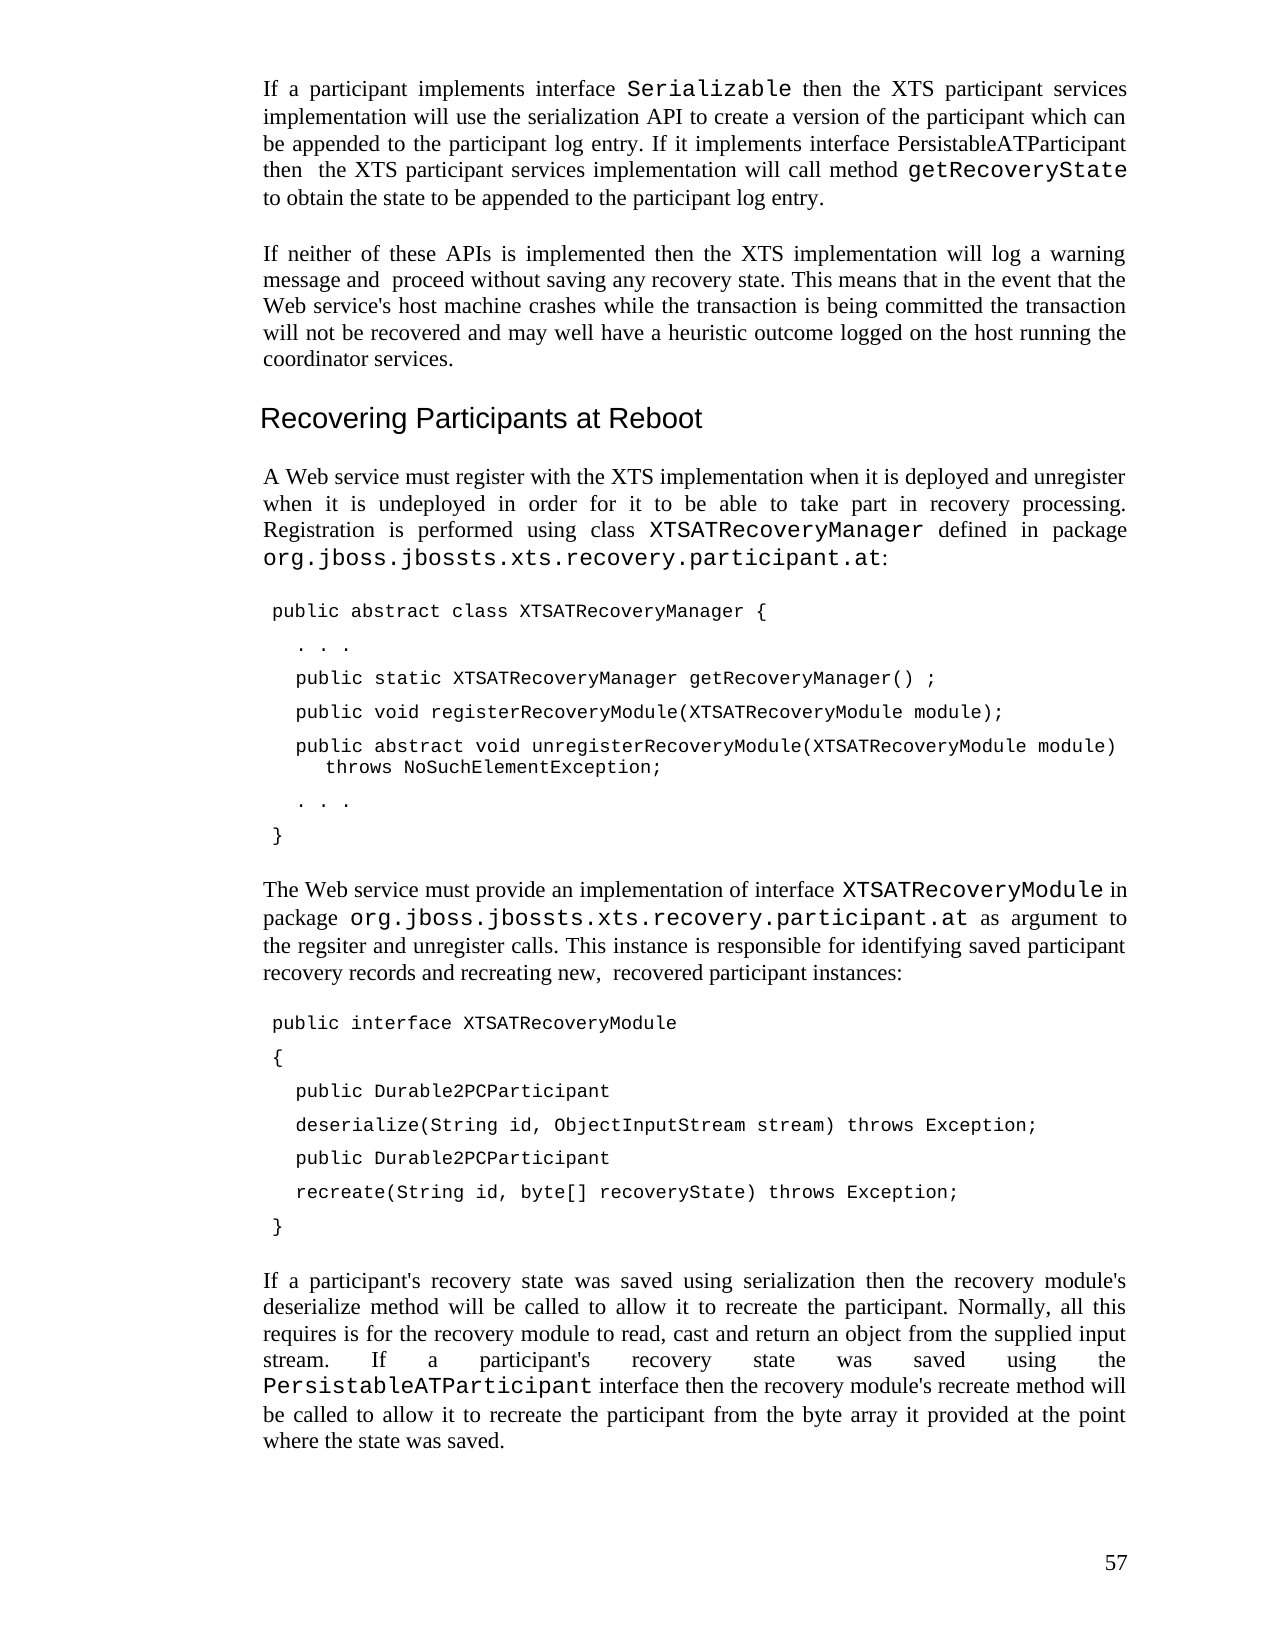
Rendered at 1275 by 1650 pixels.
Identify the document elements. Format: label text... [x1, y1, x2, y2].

text { [272, 1048, 1127, 1069]
text public void registerRecoveryModule(XTSATRecoveryModule module); [272, 703, 1127, 724]
text If neither of these APIs is implemented then the XTS implementation will log a warning message and proceed without saving any recovery state. This means that in the event that the Web service's host machine crashes while the transaction is being committed the transaction will not be recovered and may well have a heuristic outcome logged on the host running the coordinator services. [263, 240, 1127, 371]
text . . . [272, 792, 1127, 813]
text If a participant's recovery state was saved using serialization then the recovery module's deserialize method will be called to allow it to recreate the participant. Normally, all this requires is for the recovery module to read, cast and return an object from the supplied input stream. If a participant's recovery state was saved using the PersistableATParticipant interface then the recovery module's recreate method will be called to allow it to recreate the participant from the byte array it provided at the point where the state was saved. [263, 1267, 1127, 1453]
text . . . [272, 635, 1127, 657]
text deserialize(String id, ObjectInputStream stream) throws Exception; [272, 1115, 1127, 1137]
text recreate(String id, byte[] recoveryState) throws Exception; [272, 1183, 1127, 1204]
subtitle Recovering Participants at Reboot [148, 401, 1127, 434]
text public static XTSATRecoveryManager getRecoveryManager() ; [272, 669, 1127, 690]
text } [272, 825, 1127, 847]
text A Web service must register with the XTS implementation when it is deployed and unregister when it is undeployed in order for it to be able to take part in recovery processing. Registration is performed using class XTSATRecoveryManager defined in package org.jboss.jbossts.xts.recovery.participant.at: [263, 463, 1127, 572]
text } [272, 1217, 1127, 1238]
text public abstract void unregisterRecoveryModule(XTSATRecoveryModule module) throws NoSuchElementException; [272, 737, 1127, 779]
text The Web service must provide an implementation of interface XTSATRecoveryModule in package org.jboss.jbossts.xts.recovery.participant.at as argument to the regsiter and unregister calls. This instance is responsible for identifying saved participant recovery records and recreating new, recovered participant instances: [263, 876, 1127, 985]
text If a participant implements interface Serializable then the XTS participant services implementation will use the serialization API to create a version of the participant which can be appended to the participant log entry. If it implements interface PersistableATParticipant then the XTS participant services implementation will call method getRecoveryState to obtain the state to be appended to the participant log entry. [263, 75, 1127, 211]
text public interface XTSATRecoveryModule [272, 1014, 1127, 1035]
text public Durable2PCParticipant [272, 1082, 1127, 1103]
text public abstract class XTSATRecoveryManager { [272, 602, 1127, 623]
text public Durable2PCParticipant [272, 1149, 1127, 1170]
